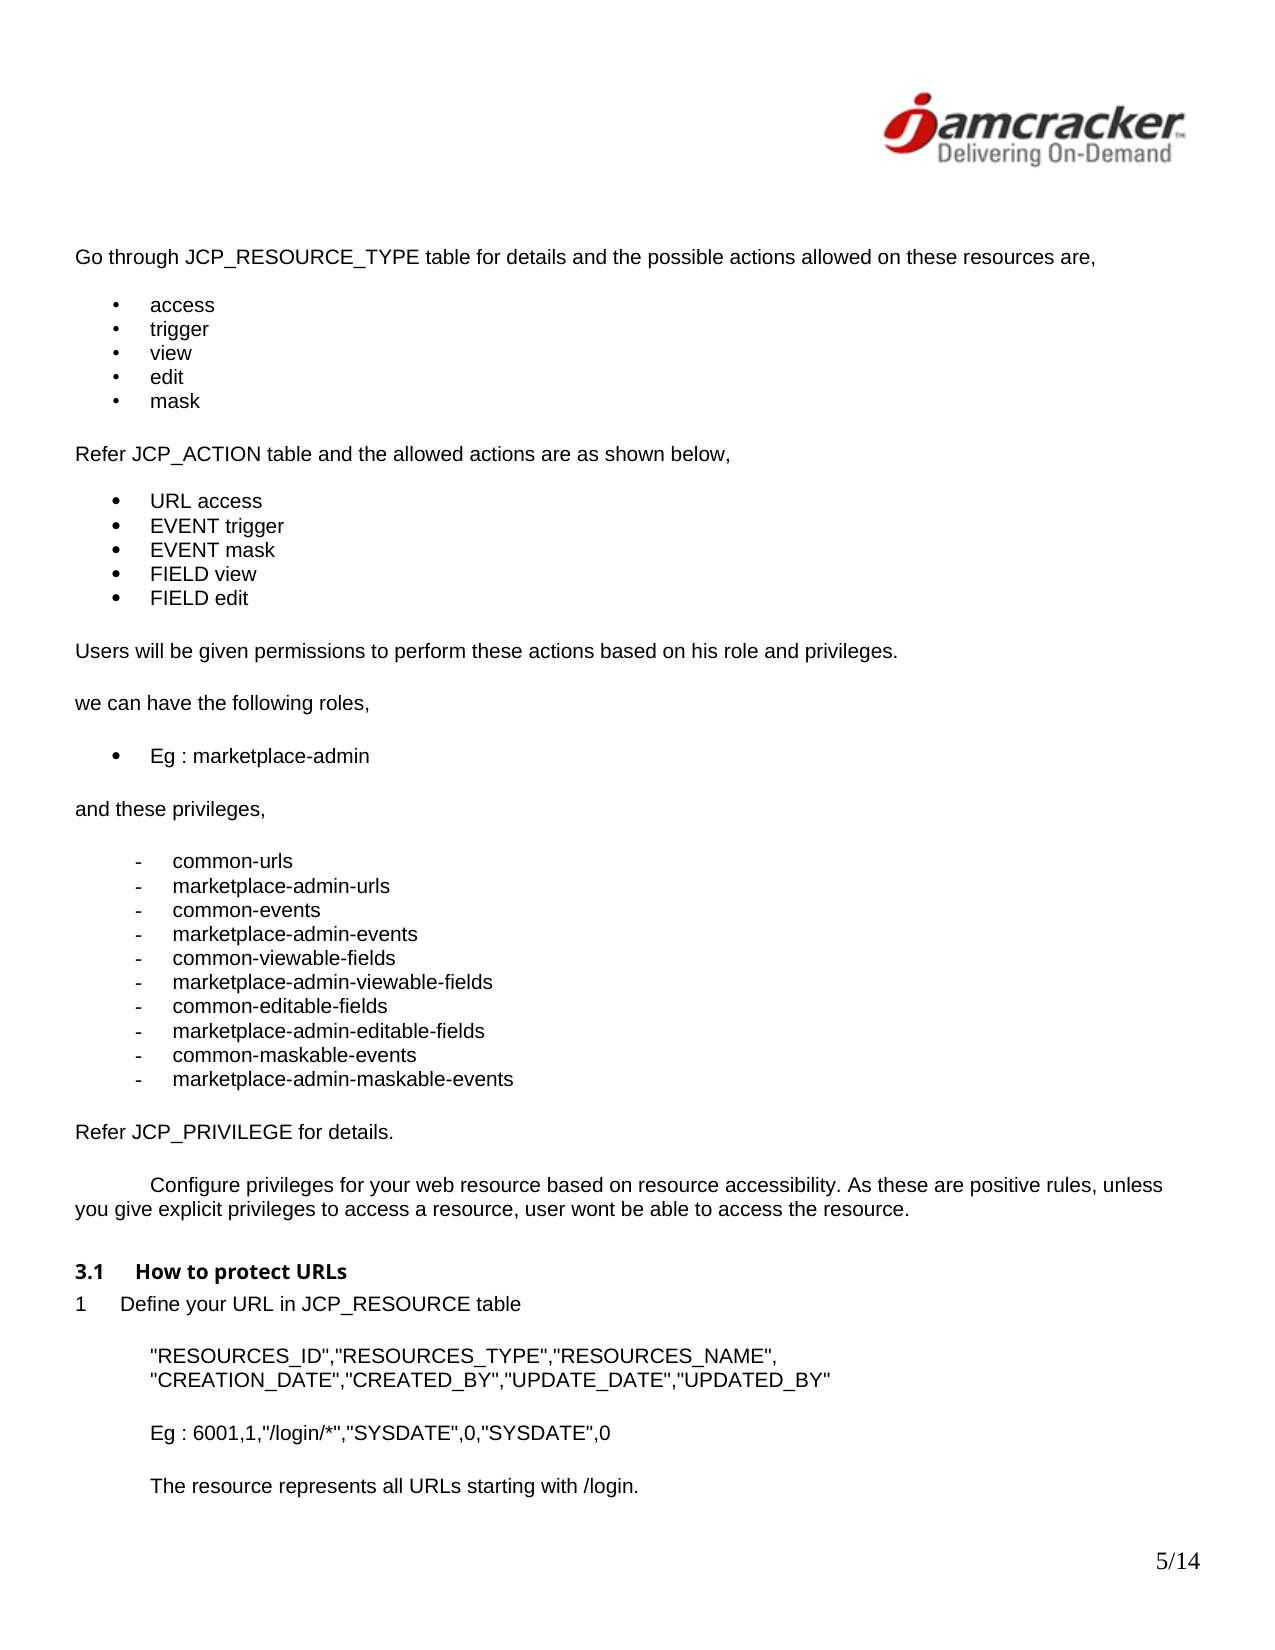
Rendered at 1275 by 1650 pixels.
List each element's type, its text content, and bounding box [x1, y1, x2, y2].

list common-events [135, 898, 1200, 922]
subtitle How to protect URLs [75, 1257, 1200, 1285]
list view [112, 341, 1200, 364]
text Users will be given permissions to perform these actions based on his role and privileges. [75, 638, 1200, 662]
text Refer JCP_ACTION table and the allowed actions are as shown below, [75, 441, 1200, 465]
list Eg : marketplace-admin [112, 744, 1200, 768]
list common-maskable-events [135, 1043, 1200, 1067]
text and these privileges, [75, 797, 1200, 821]
text we can have the following roles, [75, 691, 1200, 715]
list common-editable-fields [135, 994, 1200, 1018]
text The resource represents all URLs starting with /login. [75, 1474, 1200, 1498]
list FIELD edit [112, 586, 1200, 610]
list common-viewable-fields [135, 946, 1200, 970]
list marketplace-admin-maskable-events [135, 1067, 1200, 1091]
list EVENT trigger [112, 513, 1200, 537]
list EVENT mask [112, 537, 1200, 562]
list marketplace-admin-events [135, 922, 1200, 946]
list FIELD view [112, 562, 1200, 586]
list URL access [112, 489, 1200, 513]
list trigger [112, 316, 1200, 341]
list mask [112, 389, 1200, 413]
list access [112, 292, 1200, 316]
list marketplace-admin-urls [135, 873, 1200, 898]
list Define your URL in JCP_RESOURCE table [75, 1292, 1200, 1316]
text Eg : 6001,1,"/login/*","SYSDATE",0,"SYSDATE",0 [75, 1421, 1200, 1445]
picture [880, 91, 1192, 173]
text "RESOURCES_ID","RESOURCES_TYPE","RESOURCES_NAME", [75, 1344, 1200, 1368]
text "CREATION_DATE","CREATED_BY","UPDATE_DATE","UPDATED_BY" [75, 1368, 1200, 1392]
list marketplace-admin-editable-fields [135, 1018, 1200, 1043]
list common-urls [135, 849, 1200, 873]
text Refer JCP_PRIVILEGE for details. [75, 1120, 1200, 1144]
list marketplace-admin-viewable-fields [135, 970, 1200, 994]
list edit [112, 364, 1200, 389]
text Go through JCP_RESOURCE_TYPE table for details and the possible actions allowed on these resources are, [75, 244, 1200, 268]
text Configure privileges for your web resource based on resource accessibility. As these are positive rules, unless you give explicit privileges to access a resource, user wont be able to access the resource. [75, 1172, 1200, 1220]
